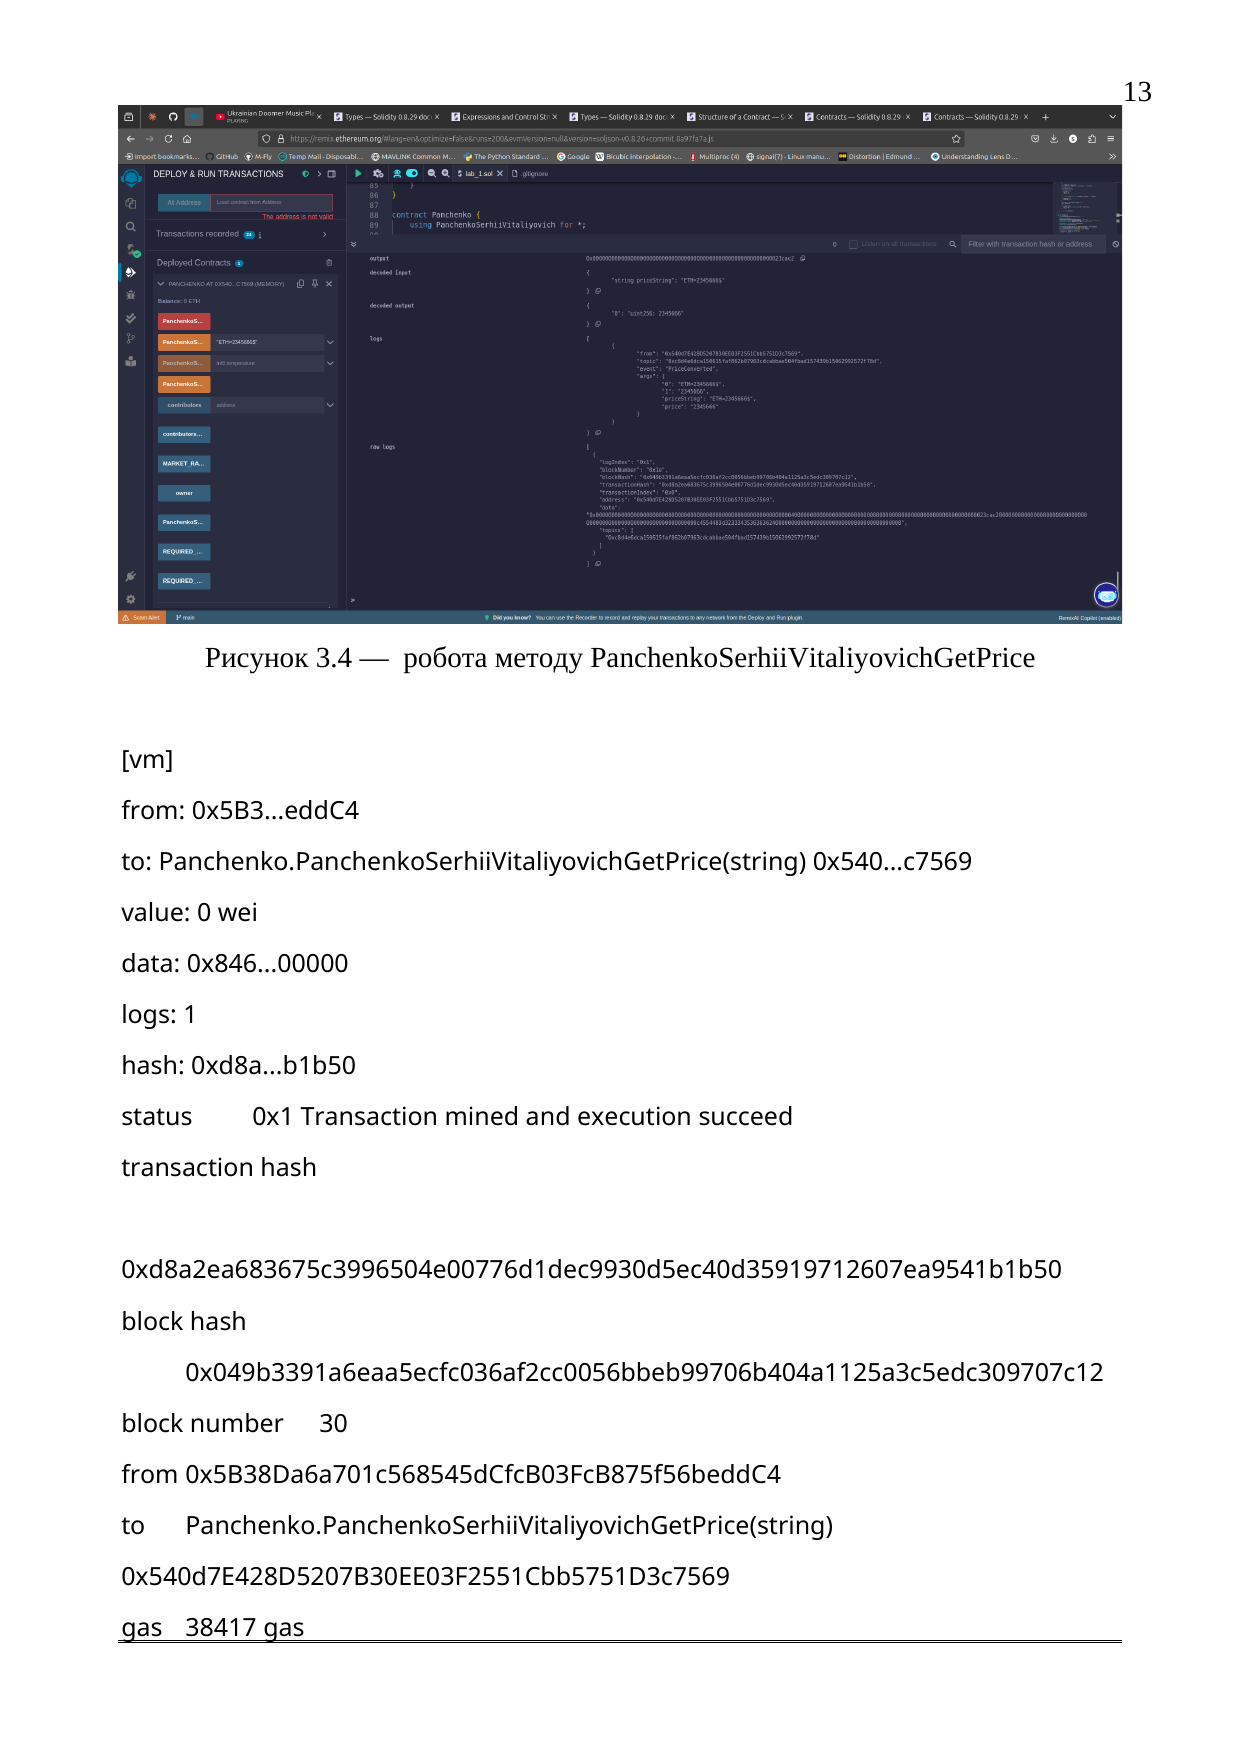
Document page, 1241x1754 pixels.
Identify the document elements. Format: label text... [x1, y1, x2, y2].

text Рисунок 3.4 — робота методу PanchenkoSerhiiVitaliyovichGetPrice [118, 624, 1122, 674]
text [vm] [118, 674, 1122, 776]
text block number 30 [118, 1399, 1122, 1439]
text hash: 0xd8a...b1b50 [118, 1042, 1122, 1082]
text block hash 0x049b3391a6eaa5ecfc036af2cc0056bbeb99706b404a1125a3c5edc309707c12 [118, 1297, 1122, 1388]
text transaction hash 0xd8a2ea683675c3996504e00776d1dec9930d5ec40d35919712607ea9541b1b50 [118, 1144, 1122, 1286]
text from: 0x5B3...eddC4 [118, 787, 1122, 827]
text from 0x5B38Da6a701c568545dCfcB03FcB875f56beddC4 [118, 1450, 1122, 1490]
text to: Panchenko.PanchenkoSerhiiVitaliyovichGetPrice(string) 0x540...c7569 [118, 838, 1122, 878]
text value: 0 wei [118, 889, 1122, 929]
text gas 38417 gas [118, 1603, 1122, 1640]
text data: 0x846...00000 [118, 940, 1122, 980]
text status 0x1 Transaction mined and execution succeed [118, 1093, 1122, 1133]
text logs: 1 [118, 991, 1122, 1031]
picture [118, 105, 1123, 624]
text to Panchenko.PanchenkoSerhiiVitaliyovichGetPrice(string) 0x540d7E428D5207B30EE03F2551Cbb5751D3c7569 [118, 1501, 1122, 1592]
